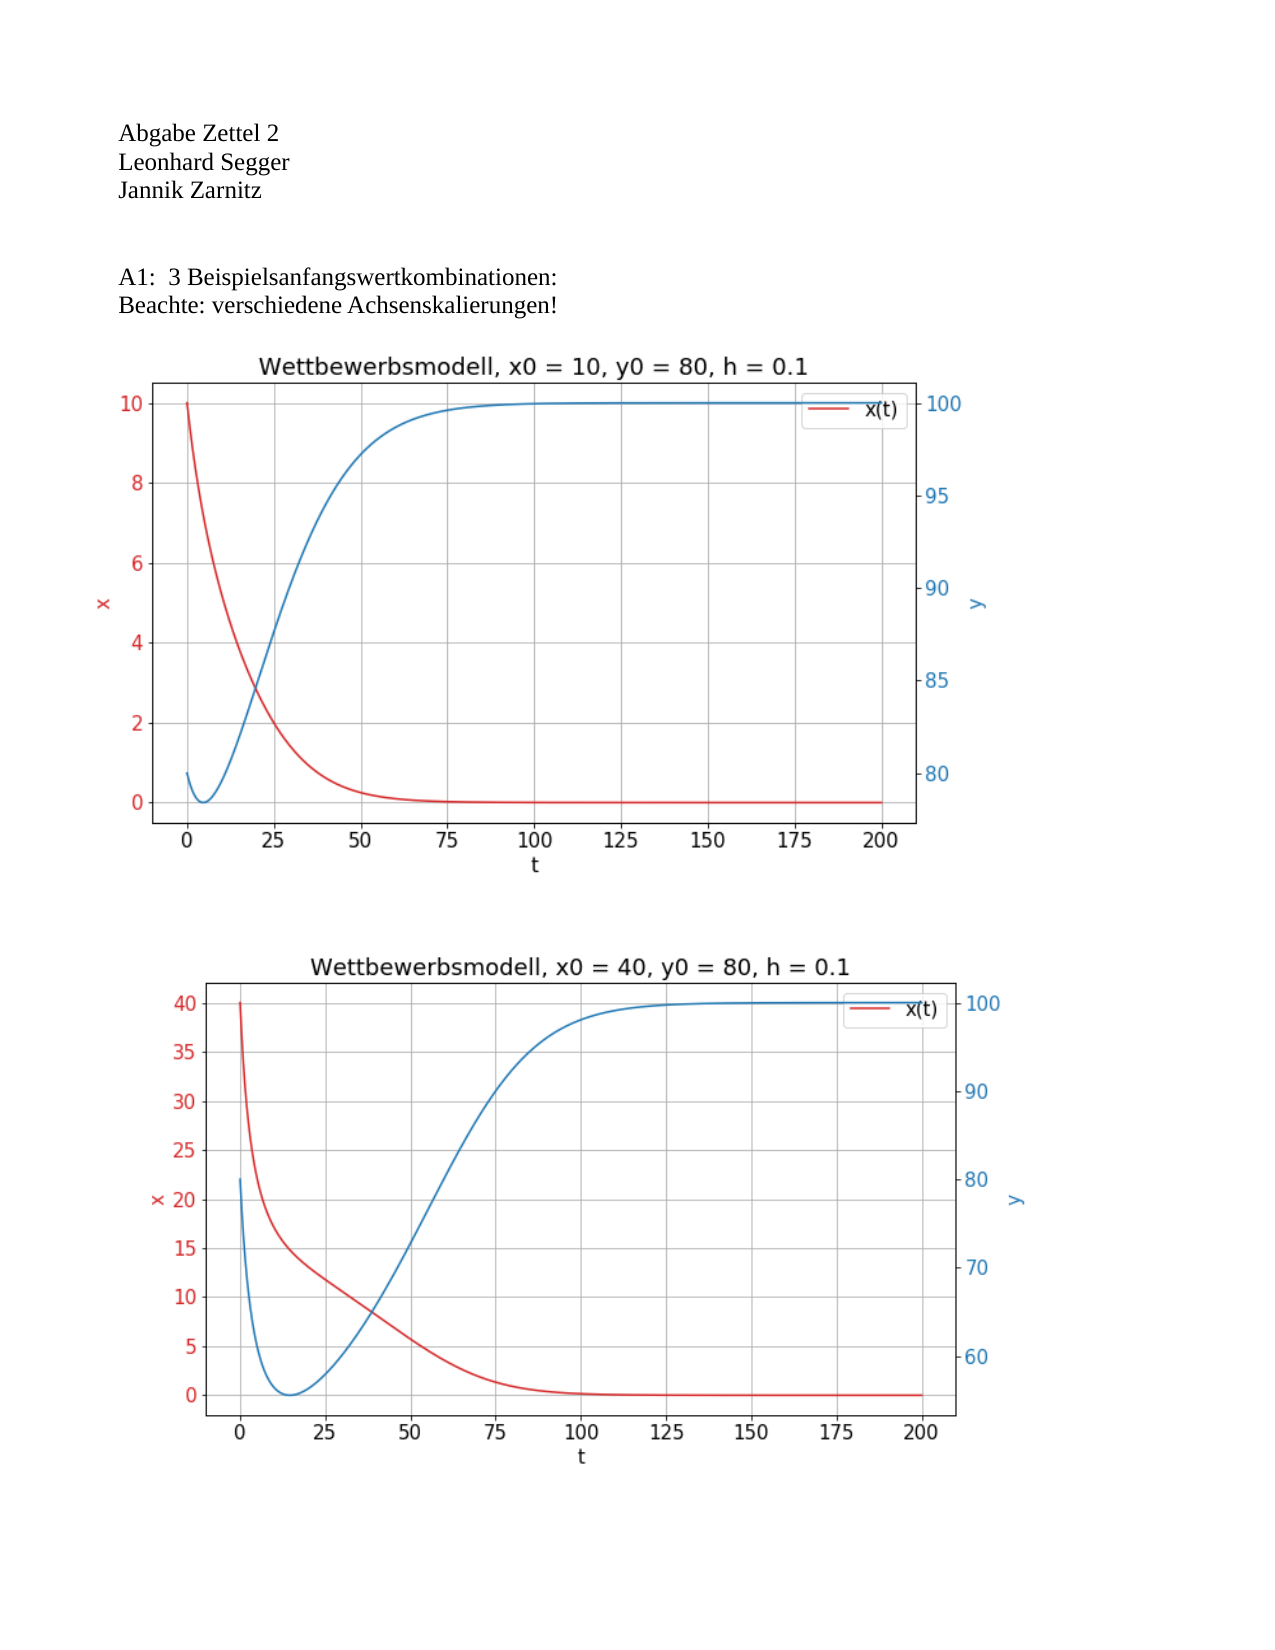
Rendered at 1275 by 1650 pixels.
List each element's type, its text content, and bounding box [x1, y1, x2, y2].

picture [73, 336, 1008, 897]
text Abgabe Zettel 2 [118, 118, 1157, 147]
text Beachte: verschiedene Achsenskalierungen! [118, 291, 1157, 319]
text Jannik Zarnitz [118, 176, 1157, 204]
text Leonhard Segger [118, 147, 1157, 176]
picture [128, 937, 1046, 1488]
text A1: 3 Beispielsanfangswertkombinationen: [118, 262, 1157, 291]
